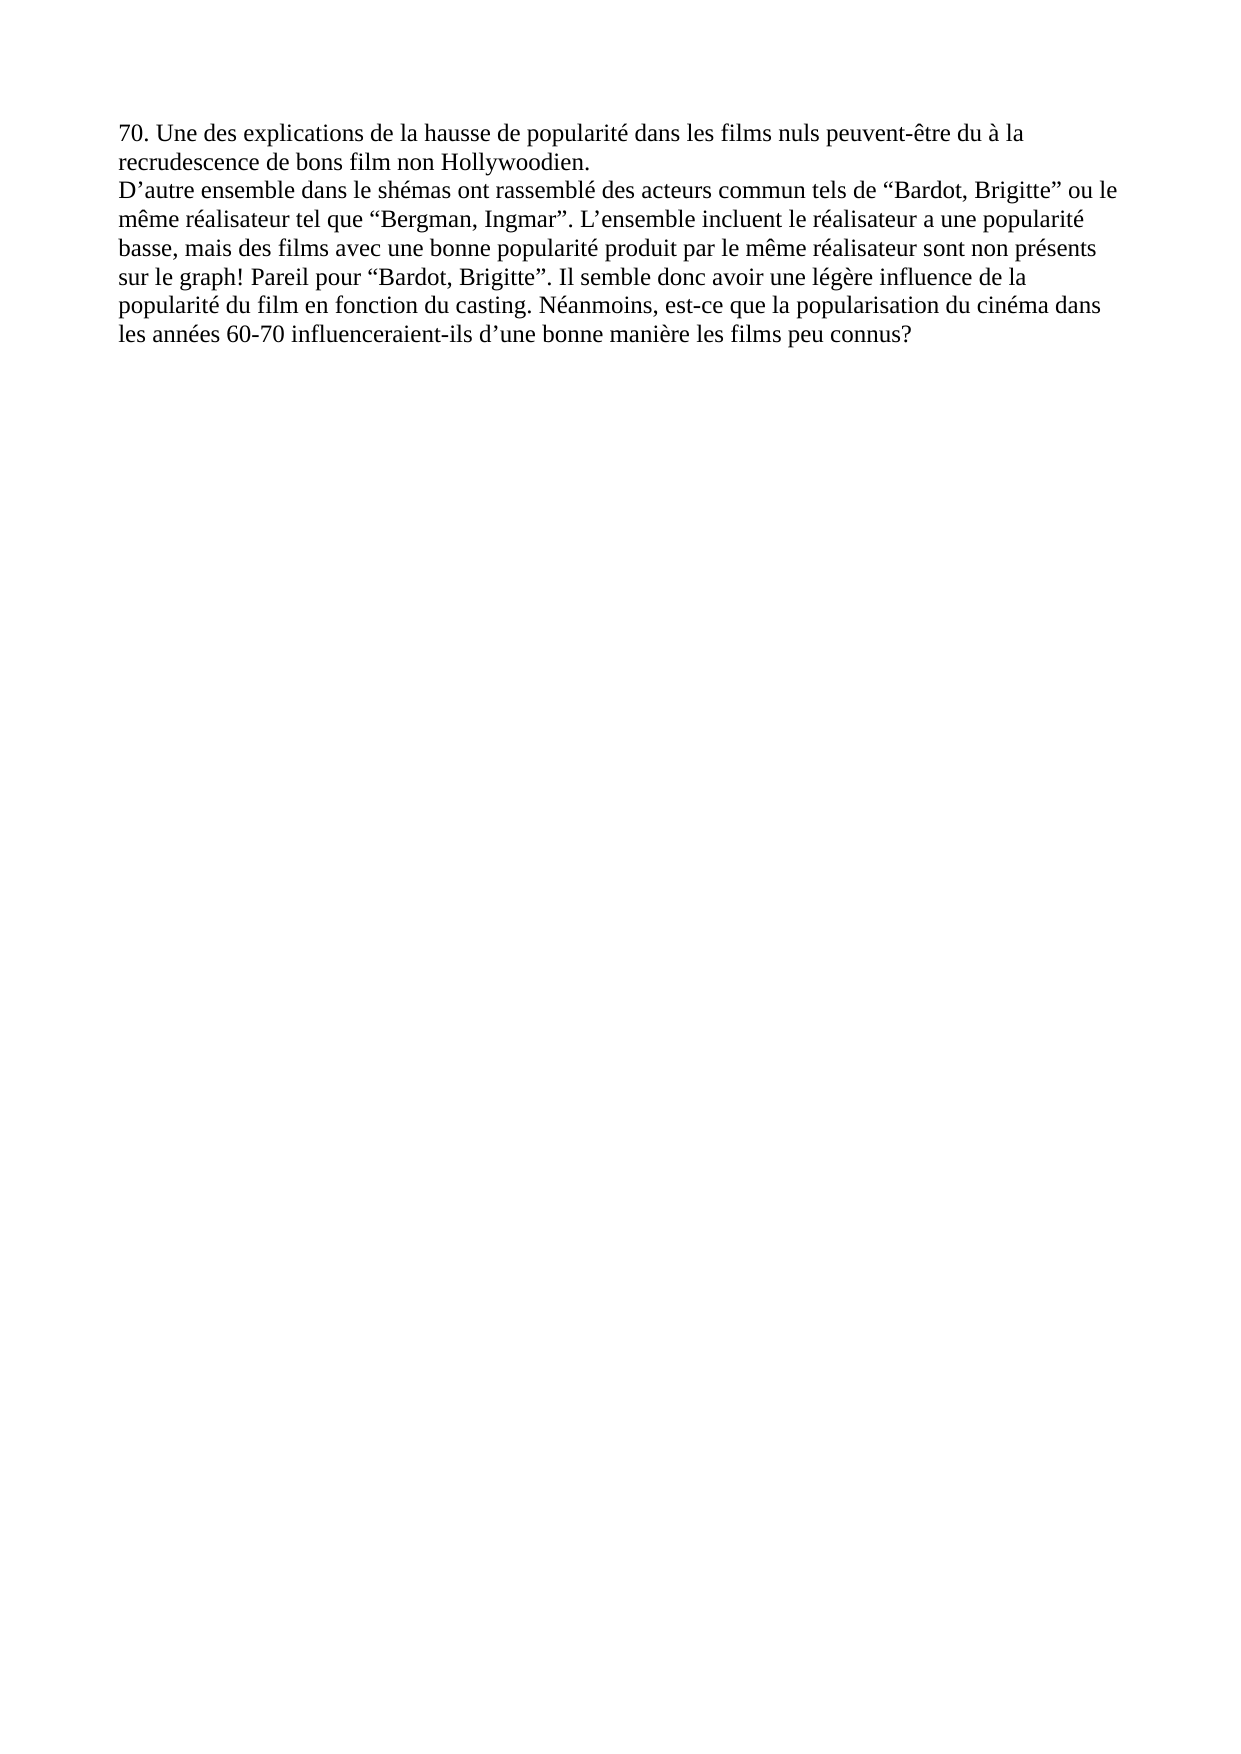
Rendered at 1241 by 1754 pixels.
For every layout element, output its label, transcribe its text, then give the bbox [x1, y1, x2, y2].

text 70. Une des explications de la hausse de popularité dans les films nuls peuvent-être du à la recrudescence de bons film non Hollywoodien. [118, 118, 1122, 176]
text D’autre ensemble dans le shémas ont rassemblé des acteurs commun tels de “Bardot, Brigitte” ou le même réalisateur tel que “Bergman, Ingmar”. L’ensemble incluent le réalisateur a une popularité basse, mais des films avec une bonne popularité produit par le même réalisateur sont non présents sur le graph! Pareil pour “Bardot, Brigitte”. Il semble donc avoir une légère influence de la popularité du film en fonction du casting. Néanmoins, est-ce que la popularisation du cinéma dans les années 60-70 influenceraient-ils d’une bonne manière les films peu connus? [118, 176, 1122, 348]
